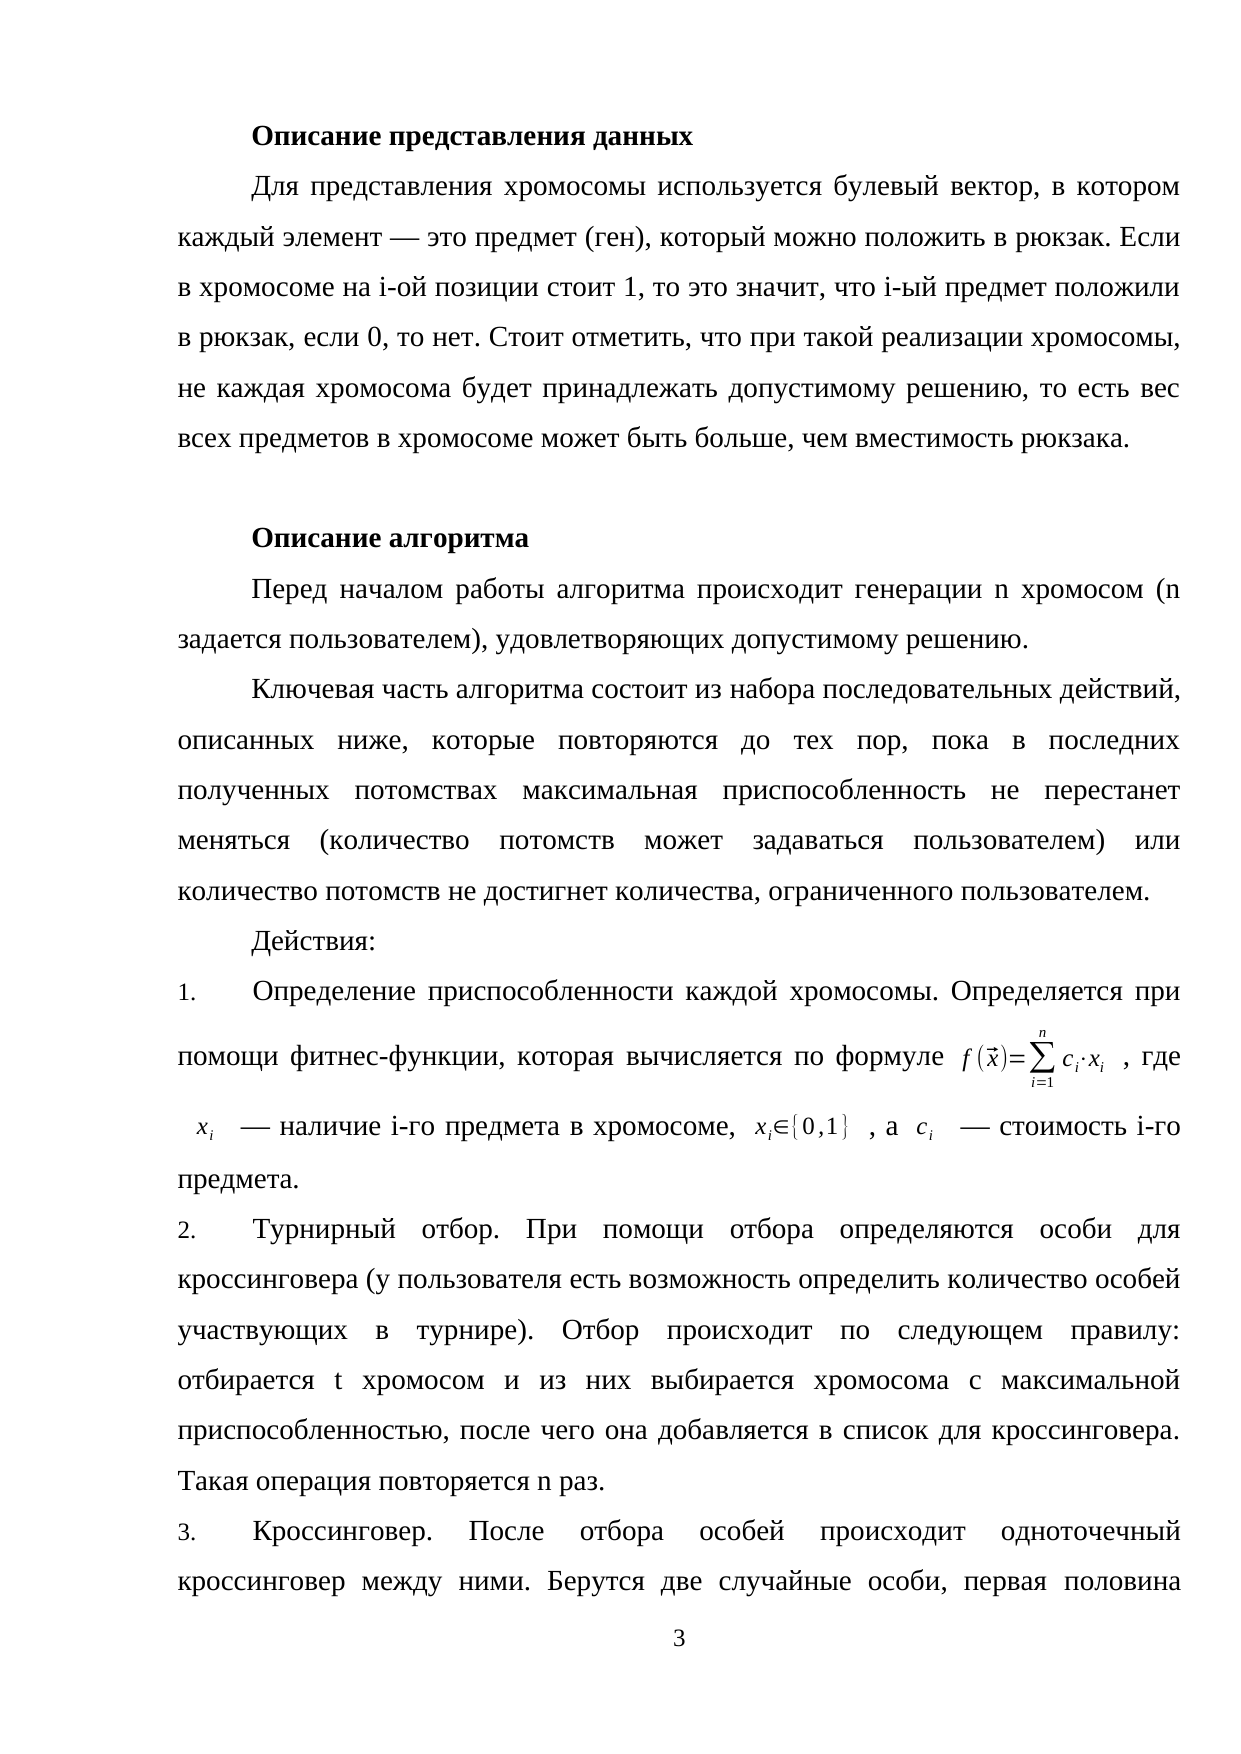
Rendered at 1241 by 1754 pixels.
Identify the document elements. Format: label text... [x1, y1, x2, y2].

list Кроссинговер. После отбора особей происходит одноточечный кроссинговер между ними. Берутся две случайные особи, первая половина [177, 1513, 1181, 1597]
text Перед началом работы алгоритма происходит генерации n хромосом (n задается пользователем), удовлетворяющих допустимому решению. [177, 571, 1181, 655]
text Описание алгоритма [177, 521, 1181, 554]
text Действия: [177, 923, 1181, 957]
text Описание представления данных [177, 118, 1181, 152]
list Определение приспособленности каждой хромосомы. Определяется при помощи фитнес-функции, которая вычисляется по формуле, где — наличие i-го предмета в хромосоме,, а — стоимость i-го предмета. [177, 973, 1181, 1194]
list Турнирный отбор. При помощи отбора определяются особи для кроссинговера (у пользователя есть возможность определить количество особей участвующих в турнире). Отбор происходит по следующем правилу: отбирается t хромосом и из них выбирается хромосома с максимальной приспособленностью, после чего она добавляется в список для кроссинговера. Такая операция повторяется n раз. [177, 1211, 1181, 1496]
text Ключевая часть алгоритма состоит из набора последовательных действий, описанных ниже, которые повторяются до тех пор, пока в последних полученных потомствах максимальная приспособленность не перестанет меняться (количество потомств может задаваться пользователем) или количество потомств не достигнет количества, ограниченного пользователем. [177, 672, 1181, 906]
text Для представления хромосомы используется булевый вектор, в котором каждый элемент — это предмет (ген), который можно положить в рюкзак. Если в хромосоме на i-ой позиции стоит 1, то это значит, что i-ый предмет положили в рюкзак, если 0, то нет. Стоит отметить, что при такой реализации хромосомы, не каждая хромосома будет принадлежать допустимому решению, то есть вес всех предметов в хромосоме может быть больше, чем вместимость рюкзака. [177, 168, 1181, 453]
